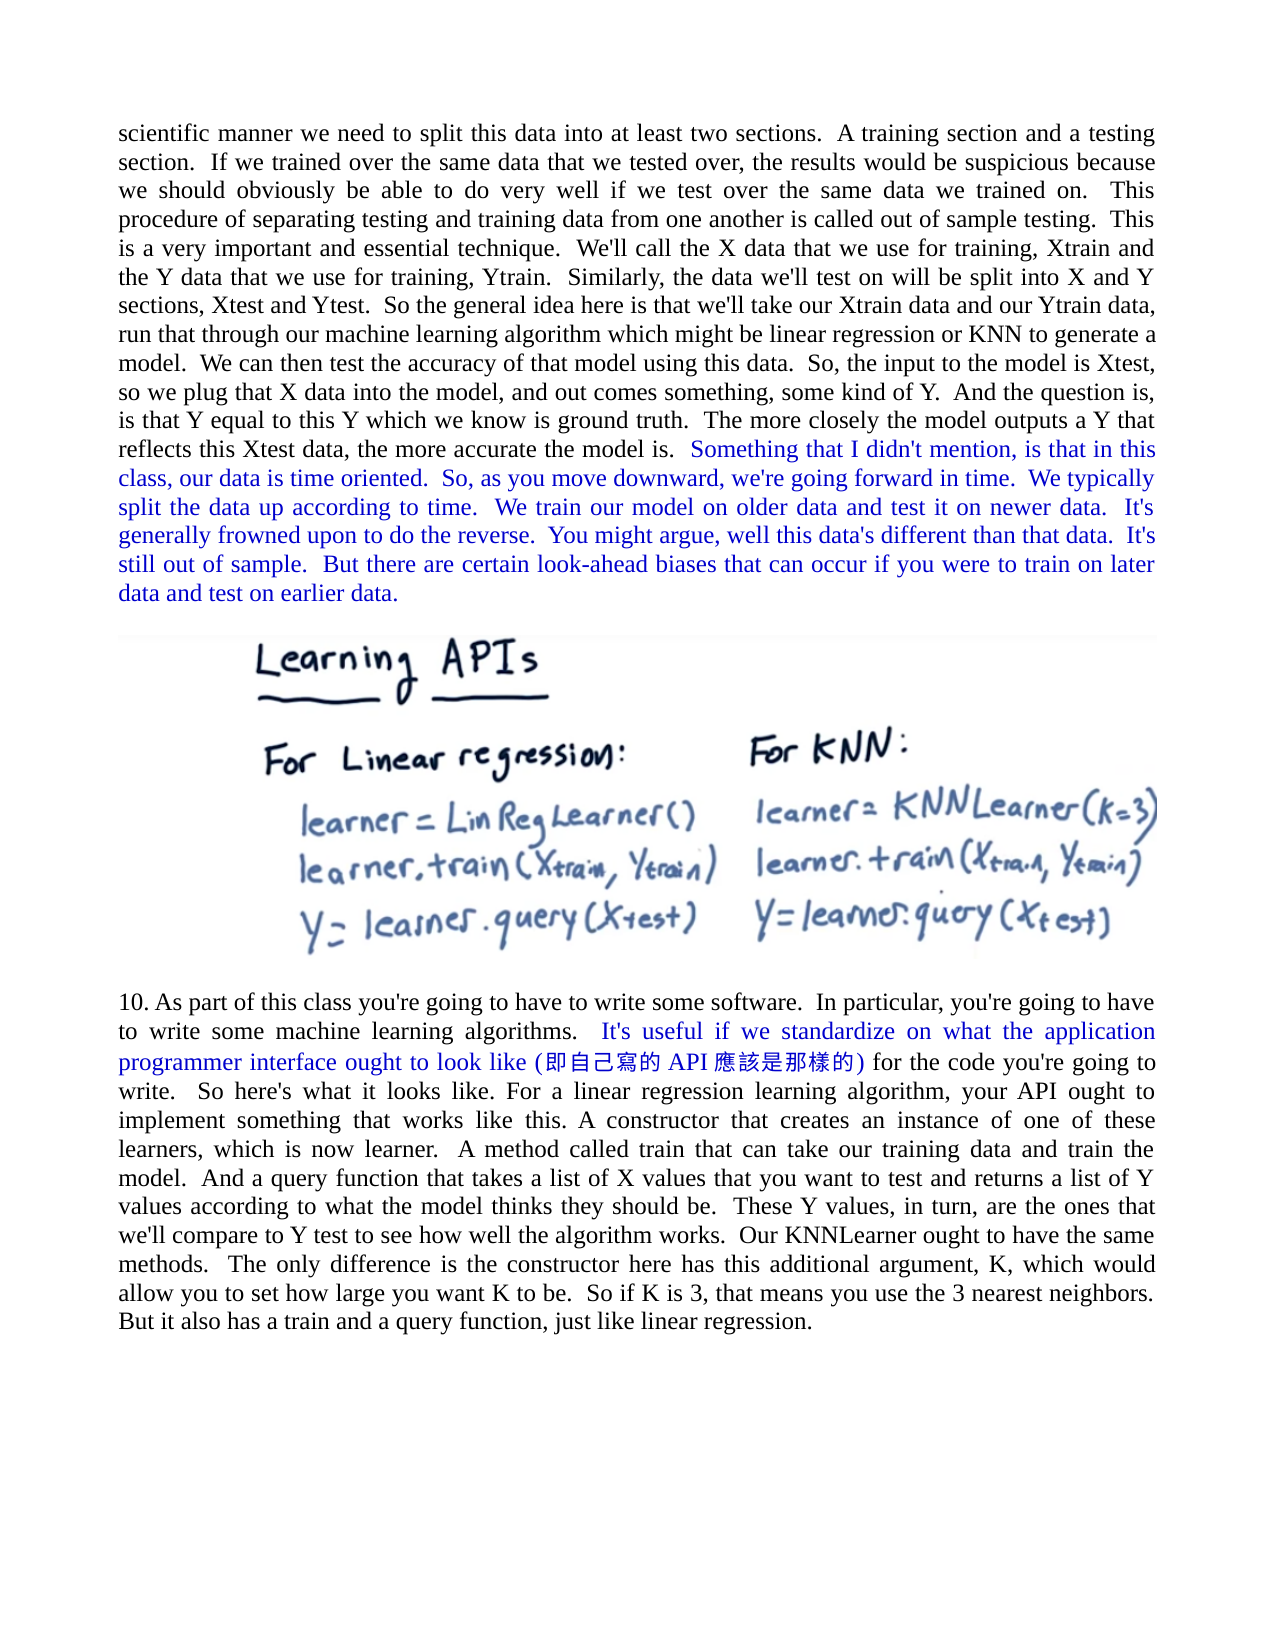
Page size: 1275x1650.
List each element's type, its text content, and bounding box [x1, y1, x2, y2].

text scientific manner we need to split this data into at least two sections. A training section and a testing section. If we trained over the same data that we tested over, the results would be suspicious because we should obviously be able to do very well if we test over the same data we trained on. This procedure of separating testing and training data from one another is called out of sample testing. This is a very important and essential technique. We'll call the X data that we use for training, Xtrain and the Y data that we use for training, Ytrain. Similarly, the data we'll test on will be split into X and Y sections, Xtest and Ytest. So the general idea here is that we'll take our Xtrain data and our Ytrain data, run that through our machine learning algorithm which might be linear regression or KNN to generate a model. We can then test the accuracy of that model using this data. So, the input to the model is Xtest, so we plug that X data into the model, and out comes something, some kind of Y. And the question is, is that Y equal to this Y which we know is ground truth. The more closely the model outputs a Y that reflects this Xtest data, the more accurate the model is. Something that I didn't mention, is that in this class, our data is time oriented. So, as you move downward, we're going forward in time. We typically split the data up according to time. We train our model on older data and test it on newer data. It's generally frowned upon to do the reverse. You might argue, well this data's different than that data. It's still out of sample. But there are certain look-ahead biases that can occur if you were to train on later data and test on earlier data. [118, 118, 1157, 607]
picture [118, 635, 1157, 959]
text 10. As part of this class you're going to have to write some software. In particular, you're going to have to write some machine learning algorithms. It's useful if we standardize on what the application programmer interface ought to look like (即自己寫的API應該是那樣的) for the code you're going to write. So here's what it looks like. For a linear regression learning algorithm, your API ought to implement something that works like this. A constructor that creates an instance of one of these learners, which is now learner. A method called train that can take our training data and train the model. And a query function that takes a list of X values that you want to test and returns a list of Y values according to what the model thinks they should be. These Y values, in turn, are the ones that we'll compare to Y test to see how well the algorithm works. Our KNNLearner ought to have the same methods. The only difference is the constructor here has this additional argument, K, which would allow you to set how large you want K to be. So if K is 3, that means you use the 3 nearest neighbors. But it also has a train and a query function, just like linear regression. [118, 987, 1157, 1335]
